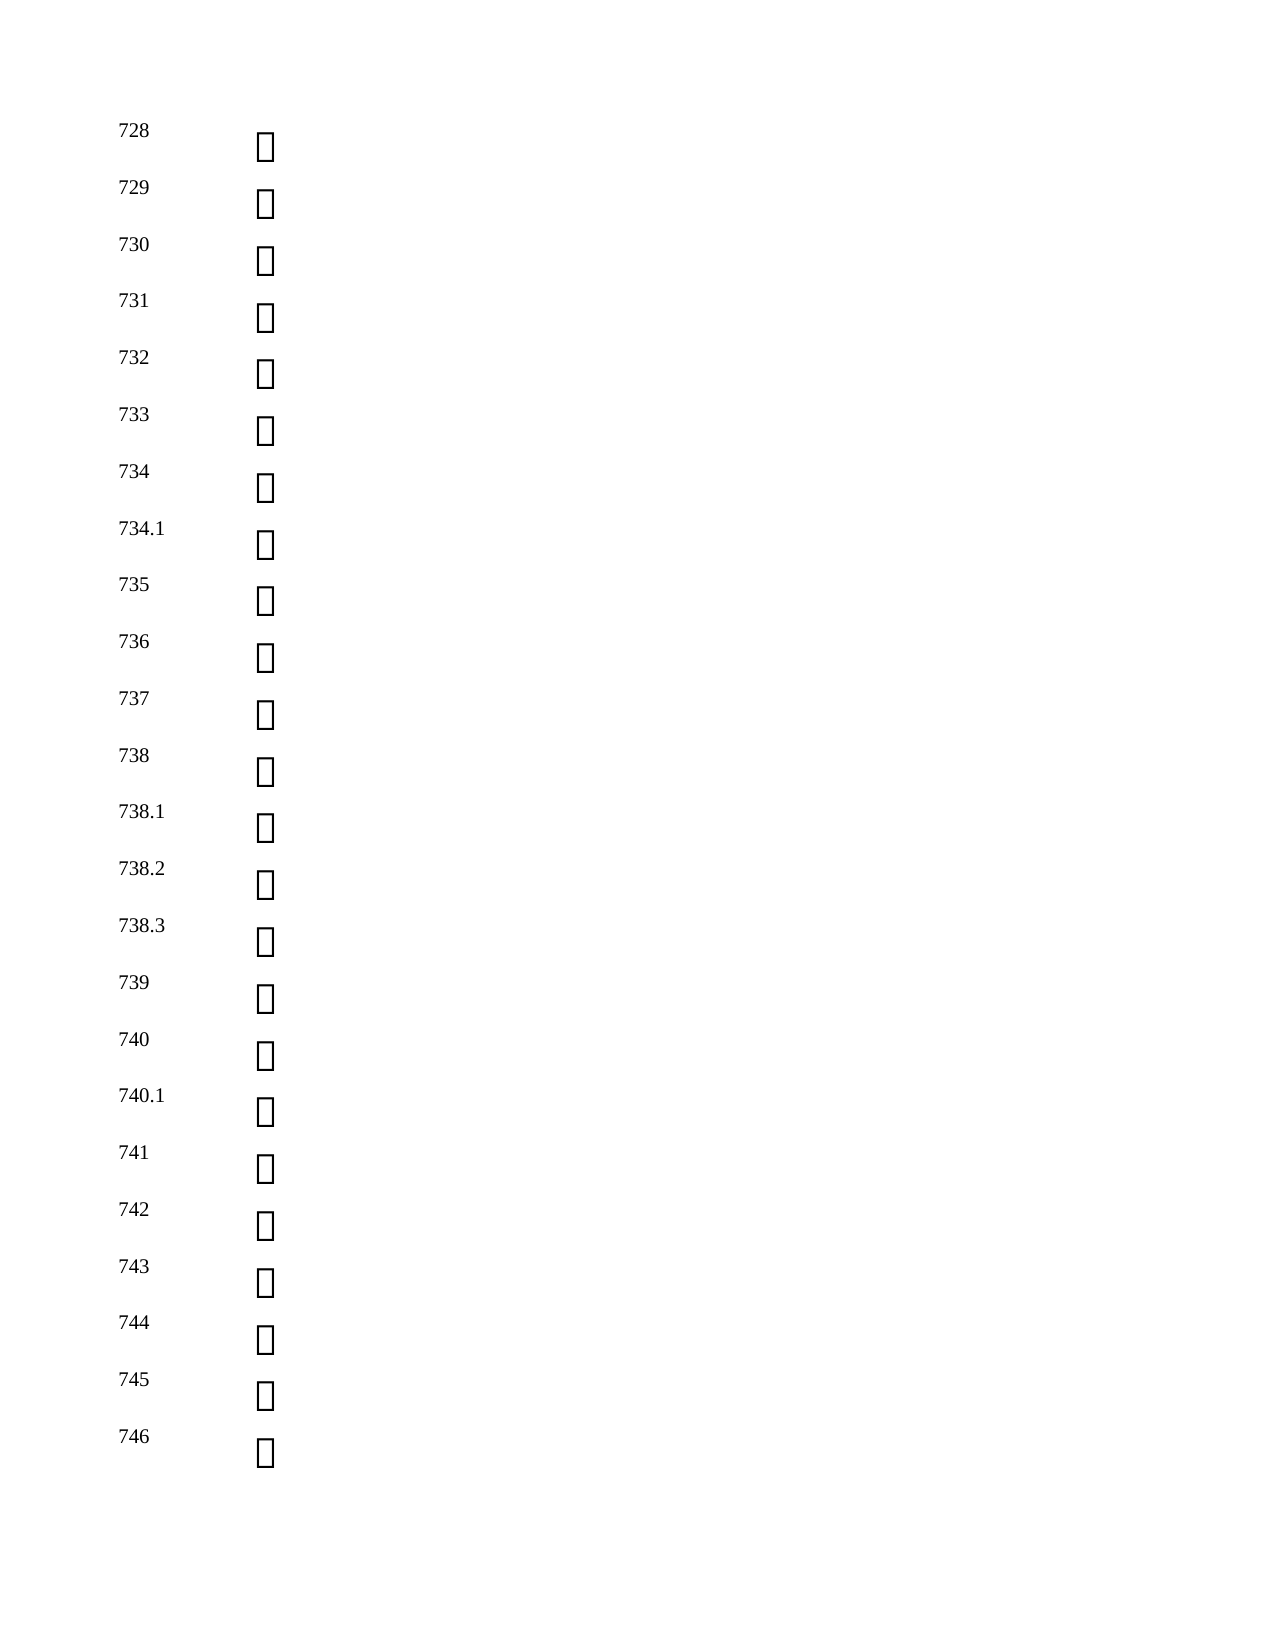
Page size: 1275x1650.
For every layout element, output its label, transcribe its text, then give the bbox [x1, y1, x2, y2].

table_cell 𒢸 [253, 572, 466, 629]
table_cell 738.3 [118, 913, 253, 970]
table_cell 735 [118, 572, 253, 629]
table_cell 𒣂 [253, 1140, 466, 1197]
table_cell 734.1 [118, 516, 253, 572]
table_cell 737 [118, 686, 253, 743]
table_cell 𒢶 [253, 459, 466, 516]
table_cell 729 [118, 175, 253, 232]
table_cell 𒢼 [253, 799, 466, 856]
table_cell 738.2 [118, 856, 253, 913]
table_cell 728 [118, 118, 253, 175]
table_cell 𒢳 [253, 289, 466, 345]
table_cell 𒢴 [253, 345, 466, 402]
table_cell 730 [118, 232, 253, 288]
table_cell 𒢻 [253, 743, 466, 799]
table_cell 742 [118, 1197, 253, 1253]
table_cell 𒣇 [253, 1424, 466, 1481]
table_cell 𒢵 [253, 402, 466, 459]
table_cell 736 [118, 629, 253, 686]
table_cell 733 [118, 402, 253, 459]
table_cell 𒣆 [253, 1367, 466, 1424]
table_cell 731 [118, 289, 253, 345]
table_cell 𒢷 [253, 516, 466, 572]
table_cell 745 [118, 1367, 253, 1424]
table_cell 740 [118, 1026, 253, 1083]
table_cell 𒣄 [253, 1254, 466, 1310]
table_cell 744 [118, 1310, 253, 1367]
table_cell 738.1 [118, 799, 253, 856]
table_cell 𒢺 [253, 686, 466, 743]
table_cell 732 [118, 345, 253, 402]
table_cell 740.1 [118, 1083, 253, 1140]
table_cell 746 [118, 1424, 253, 1481]
table_cell 𒢰 [253, 118, 466, 175]
table_cell 𒢾 [253, 913, 466, 970]
table_cell 𒢲 [253, 232, 466, 288]
table_cell 741 [118, 1140, 253, 1197]
table_cell 𒣁 [253, 1083, 466, 1140]
table_cell 𒢽 [253, 856, 466, 913]
table_cell 𒢱 [253, 175, 466, 232]
table_cell 738 [118, 743, 253, 799]
table_cell 743 [118, 1254, 253, 1310]
table_cell 739 [118, 970, 253, 1026]
table_cell 𒣃 [253, 1197, 466, 1253]
table_cell 𒢹 [253, 629, 466, 686]
table_cell 𒣀 [253, 1026, 466, 1083]
table_cell 𒢿 [253, 970, 466, 1026]
table_cell 734 [118, 459, 253, 516]
table_cell 𒣅 [253, 1310, 466, 1367]
